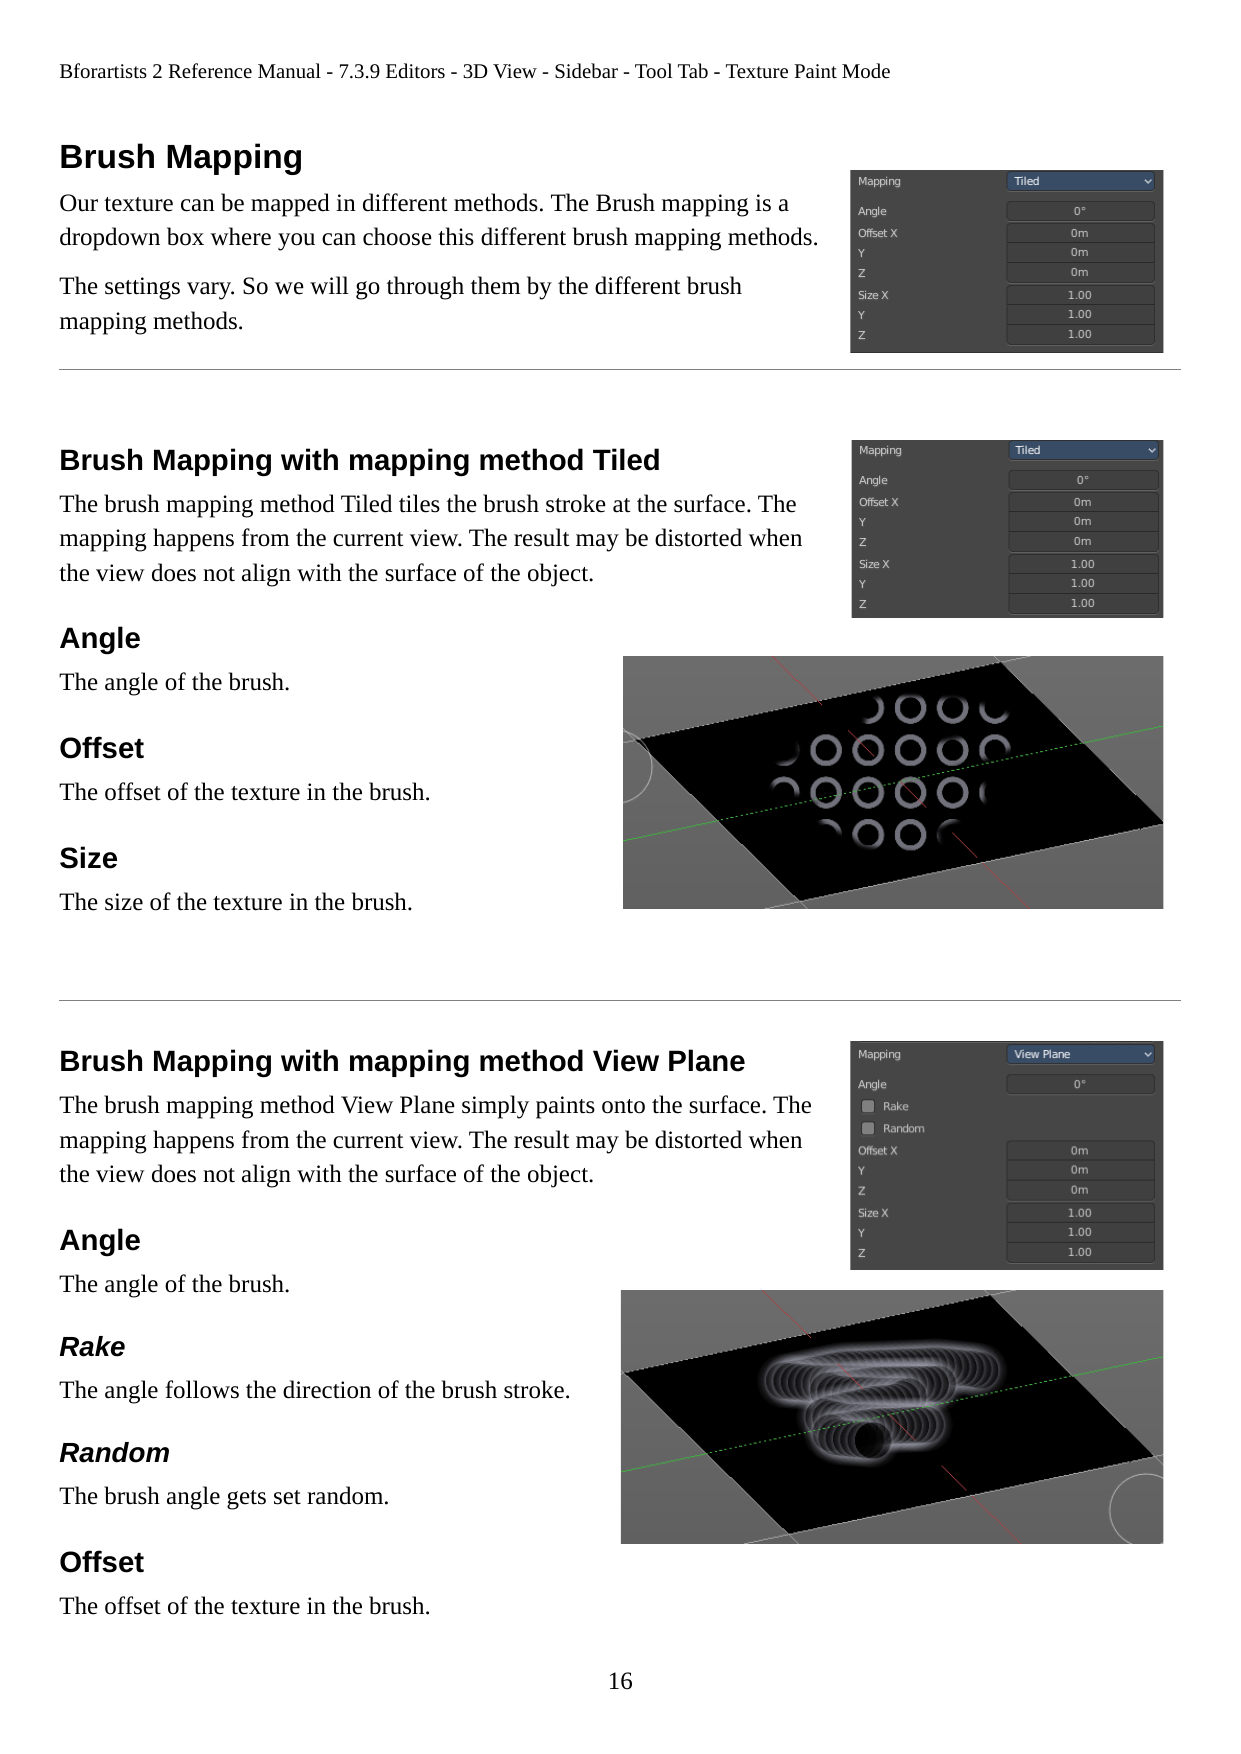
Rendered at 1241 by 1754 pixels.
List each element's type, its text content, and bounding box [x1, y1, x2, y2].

subtitle Brush Mapping with mapping method Tiled [59, 442, 851, 476]
text The offset of the texture in the brush. [59, 1591, 1181, 1620]
text The brush mapping method View Plane simply paints onto the surface. The mapping happens from the current view. The result may be distorted when the view does not align with the surface of the object. [59, 1090, 850, 1188]
subtitle Angle [59, 1223, 850, 1257]
subtitle Size [59, 841, 623, 875]
text The angle of the brush. [59, 1269, 1181, 1298]
picture [851, 440, 1164, 618]
picture [623, 656, 1164, 909]
picture [850, 1041, 1164, 1270]
subtitle Brush Mapping [59, 137, 1181, 175]
subtitle Offset [59, 731, 623, 765]
text The brush mapping method Tiled tiles the brush stroke at the surface. The mapping happens from the current view. The result may be distorted when the view does not align with the surface of the object. [59, 489, 851, 586]
text The settings vary. So we will go through them by the different brush mapping methods. [59, 271, 850, 334]
subtitle Brush Mapping with mapping method View Plane [59, 1044, 850, 1078]
text [1164, 667, 1181, 696]
subtitle Random [59, 1437, 620, 1469]
text The size of the texture in the brush. [59, 887, 1181, 916]
subtitle [1164, 731, 1181, 765]
subtitle Angle [59, 621, 1181, 655]
subtitle [1164, 1331, 1181, 1363]
text The brush angle gets set random. [59, 1481, 620, 1510]
subtitle [1164, 1223, 1181, 1257]
subtitle [1164, 841, 1181, 875]
text The offset of the texture in the brush. [59, 777, 623, 806]
text The angle of the brush. [59, 667, 623, 696]
subtitle [1164, 1437, 1181, 1469]
subtitle Rake [59, 1331, 620, 1363]
text The angle follows the direction of the brush stroke. [59, 1375, 620, 1404]
picture [620, 1290, 1164, 1544]
text Our texture can be mapped in different methods. The Brush mapping is a dropdown box where you can choose this different brush mapping methods. [59, 188, 850, 251]
subtitle Offset [59, 1545, 1181, 1578]
picture [850, 170, 1164, 353]
